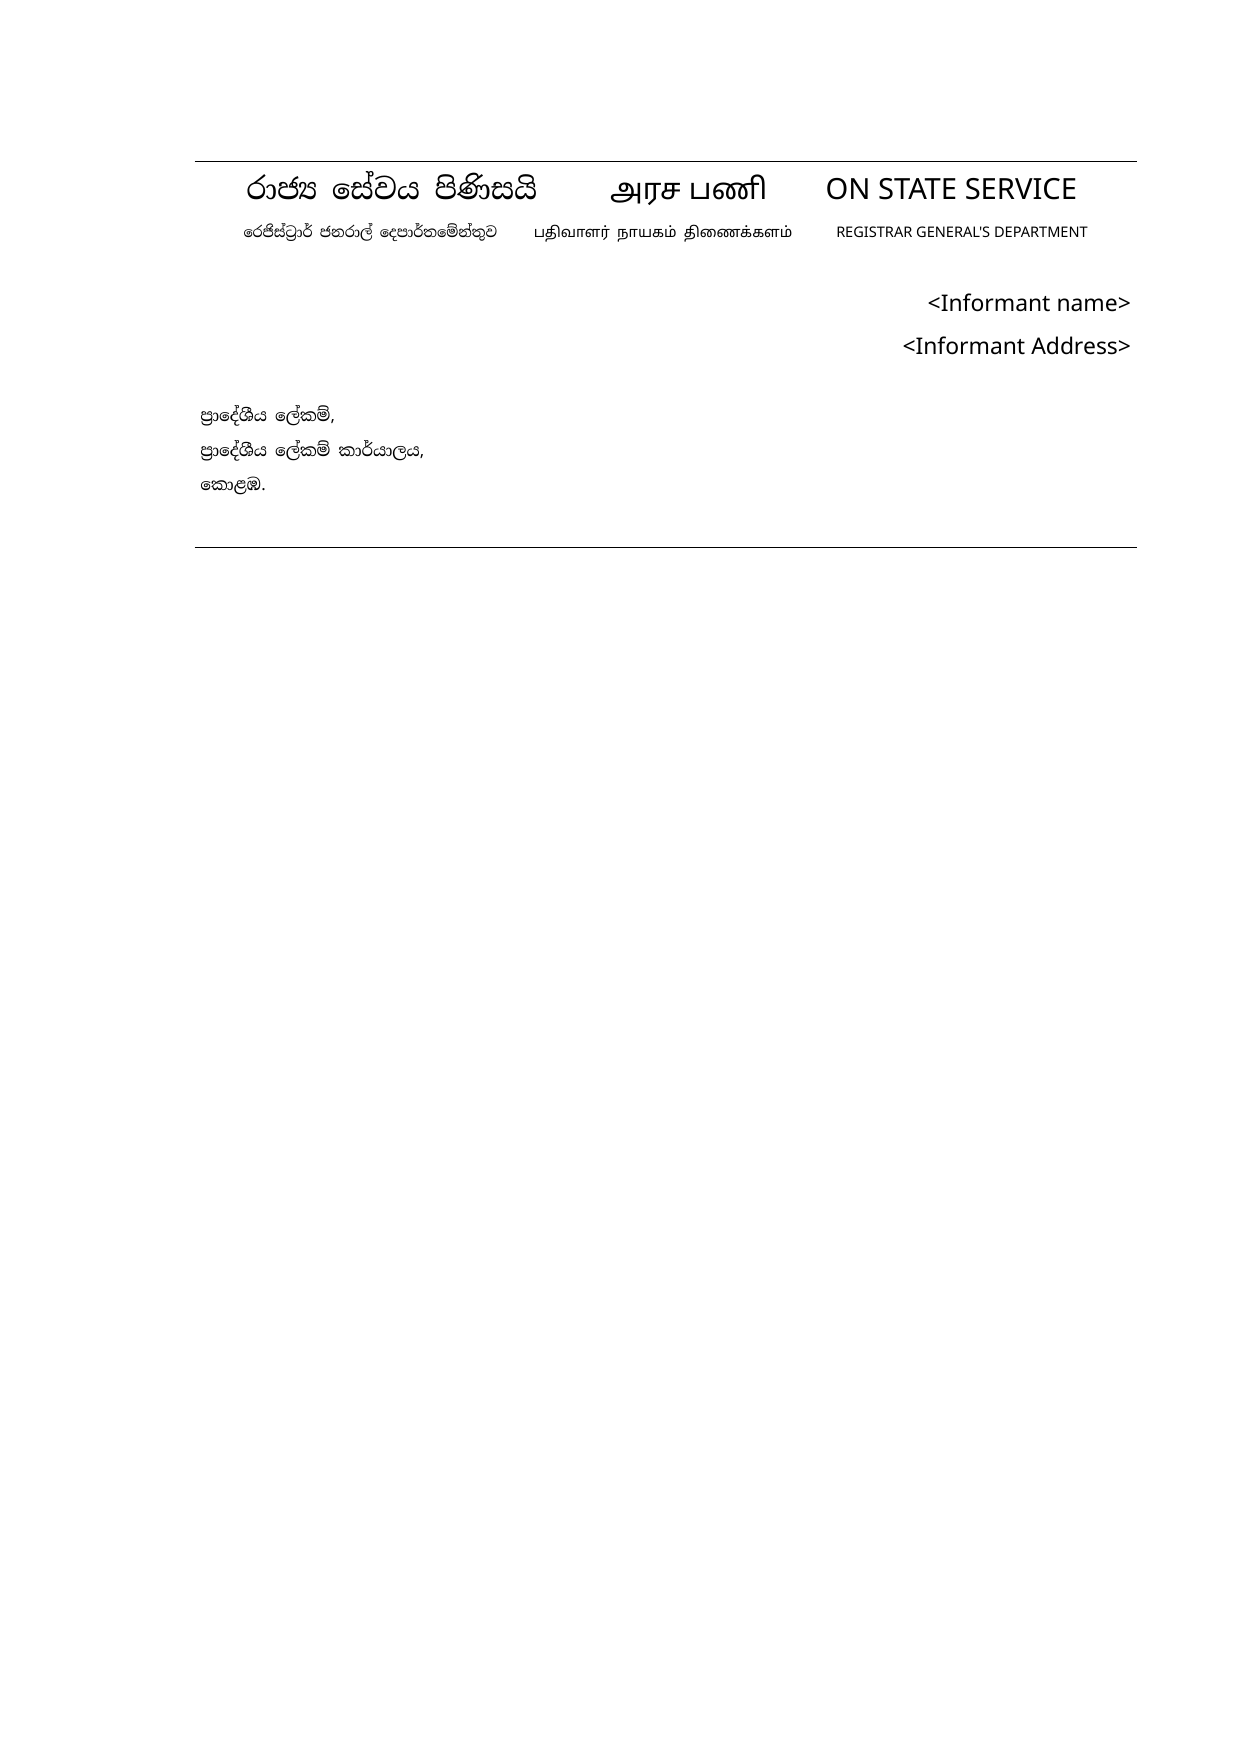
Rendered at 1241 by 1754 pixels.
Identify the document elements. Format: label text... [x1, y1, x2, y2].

table_cell රෙජිස්ට්‍රාර් ජනරාල් දෙපාර්තමේන්තුව பதிவாளர் நாயகம் திணைக்களம் REGISTRAR GENERAL'S DEPARTMENT [195, 216, 1137, 247]
table_header රාජ්‍ය සේවය පිණිසයි அரச பணி ON STATE SERVICE [195, 162, 1137, 216]
table_cell <Informant name> [195, 281, 1137, 324]
table_cell <Informant Address> [195, 324, 1137, 367]
table_cell කොළඹ. [195, 467, 1137, 501]
table_cell ප්‍රාදේශීය ලේකම් කාර්යාලය, [195, 433, 1137, 467]
table_cell [195, 247, 1137, 281]
table_cell [195, 367, 1137, 398]
table_cell [195, 501, 1137, 547]
table_cell ප්‍රාදේශීය ලේකම්, [195, 398, 1137, 432]
